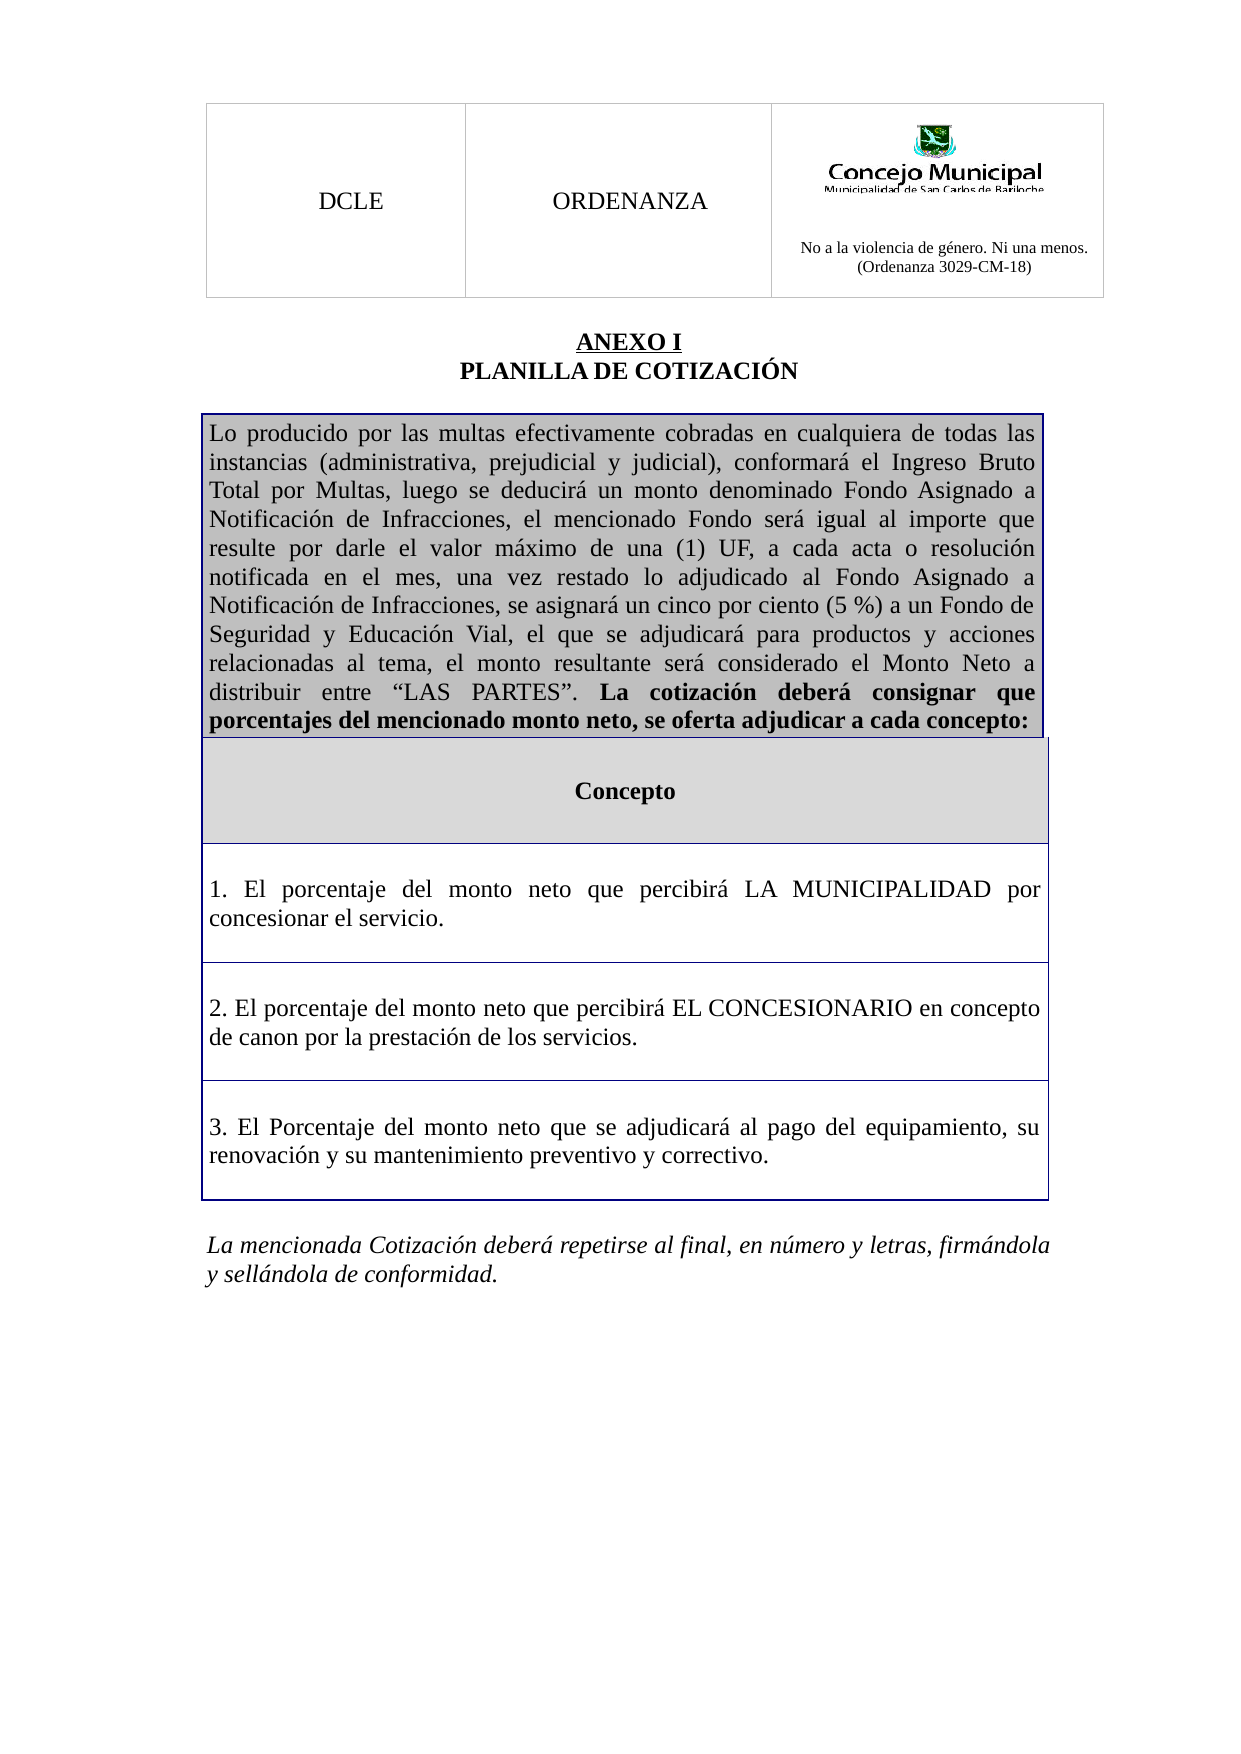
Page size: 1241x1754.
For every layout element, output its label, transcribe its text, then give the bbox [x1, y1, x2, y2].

list La mencionada Cotización deberá repetirse al final, en número y letras, firmándola y sellándola de conformidad. [207, 1230, 1051, 1287]
text PLANILLA DE COTIZACIÓN [207, 356, 1051, 384]
table_cell 1. El porcentaje del monto neto que percibirá LA MUNICIPALIDAD por concesionar el servicio. [203, 844, 1048, 962]
table_header Lo producido por las multas efectivamente cobradas en cualquiera de todas las instancias (administrativa, prejudicial y judicial), conformará el Ingreso Bruto Total por Multas, luego se deducirá un monto denominado Fondo Asignado a Notificación de Infracciones, el mencionado Fondo será igual al importe que resulte por darle el valor máximo de una (1) UF, a cada acta o resolución notificada en el mes, una vez restado lo adjudicado al Fondo Asignado a Notificación de Infracciones, se asignará un cinco por ciento (5 %) a un Fondo de Seguridad y Educación Vial, el que se adjudicará para productos y acciones relacionadas al tema, el monto resultante será considerado el Monto Neto a distribuir entre “LAS PARTES”. La cotización deberá consignar que porcentajes del mencionado monto neto, se oferta adjudicar a cada concepto: [203, 415, 1042, 737]
table_cell 3. El Porcentaje del monto neto que se adjudicará al pago del equipamiento, su renovación y su mantenimiento preventivo y correctivo. [203, 1081, 1048, 1199]
table_header [1044, 413, 1048, 737]
table_cell Concepto [203, 737, 1048, 843]
table_cell 2. El porcentaje del monto neto que percibirá EL CONCESIONARIO en concepto de canon por la prestación de los servicios. [203, 963, 1048, 1080]
text ANEXO I [207, 327, 1051, 356]
